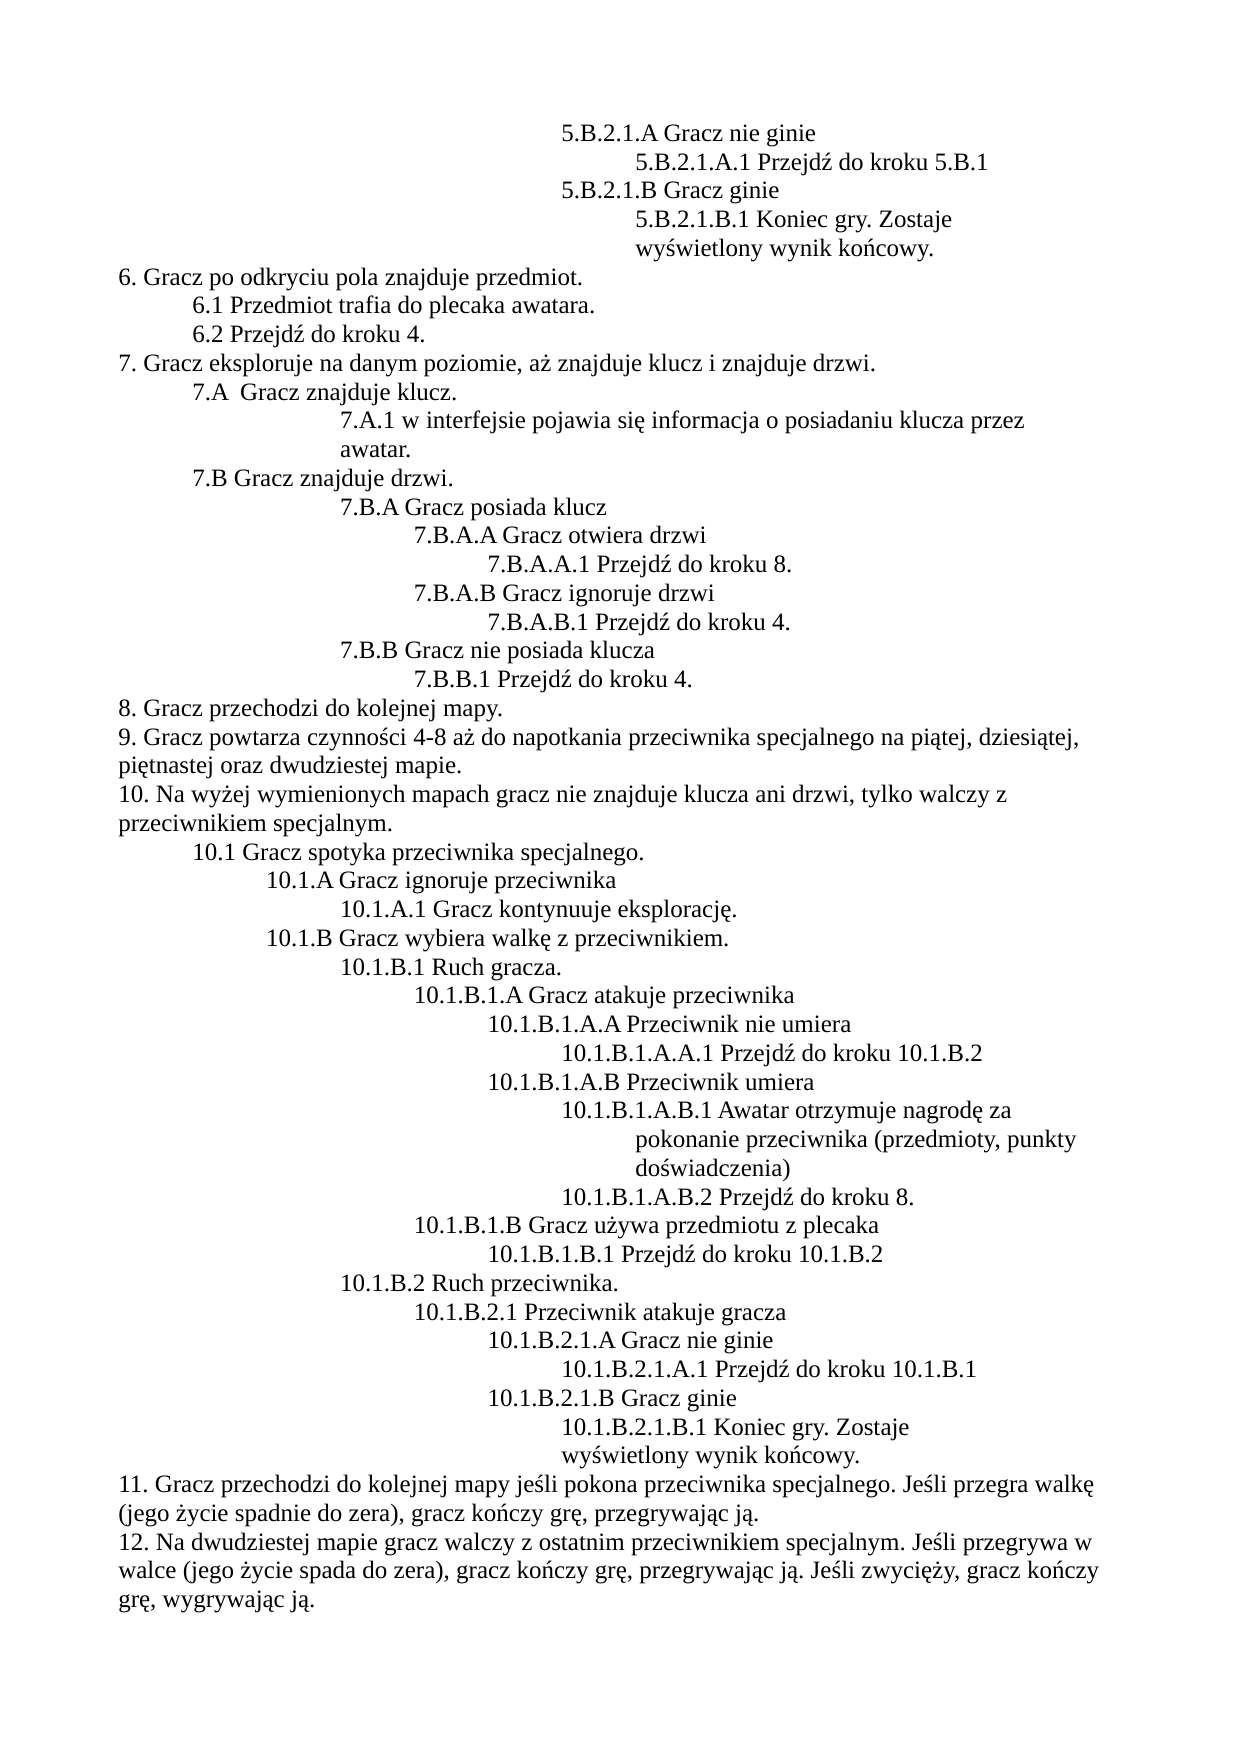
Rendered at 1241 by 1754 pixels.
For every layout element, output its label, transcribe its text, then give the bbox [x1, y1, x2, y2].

text 7.A.1 w interfejsie pojawia się informacja o posiadaniu klucza przez awatar. [118, 406, 1122, 463]
text 10.1.A.1 Gracz kontynuuje eksplorację. [118, 894, 1122, 923]
text 7.B.A.A.1 Przejdź do kroku 8. [118, 549, 1122, 578]
text 10.1.B.1.A.B.2 Przejdź do kroku 8. [118, 1182, 1122, 1211]
text 10.1.B.1.A.A Przeciwnik nie umiera [118, 1009, 1122, 1038]
text 10.1.B.2.1.A Gracz nie ginie [118, 1326, 1122, 1354]
text 7.A Gracz znajduje klucz. [118, 377, 1122, 406]
text 7. Gracz eksploruje na danym poziomie, aż znajduje klucz i znajduje drzwi. [118, 348, 1122, 377]
text 12. Na dwudziestej mapie gracz walczy z ostatnim przeciwnikiem specjalnym. Jeśli przegrywa w walce (jego życie spada do zera), gracz kończy grę, przegrywając ją. Jeśli zwycięży, gracz kończy grę, wygrywając ją. [118, 1527, 1122, 1613]
text 10.1.B.1 Ruch gracza. [118, 952, 1122, 981]
text 10.1.B.1.A Gracz atakuje przeciwnika [118, 981, 1122, 1009]
text 10.1.B.1.A.B.1 Awatar otrzymuje nagrodę za pokonanie przeciwnika (przedmioty, punkty doświadczenia) [118, 1096, 1122, 1182]
text 10.1.B.1.A.A.1 Przejdź do kroku 10.1.B.2 [118, 1038, 1122, 1067]
text 5.B.2.1.A.1 Przejdź do kroku 5.B.1 [118, 147, 1122, 176]
text 6. Gracz po odkryciu pola znajduje przedmiot. [118, 262, 1122, 291]
text 5.B.2.1.B Gracz ginie [118, 176, 1122, 204]
text 10.1.B.1.A.B Przeciwnik umiera [118, 1067, 1122, 1096]
text 7.B Gracz znajduje drzwi. [118, 463, 1122, 492]
text 7.B.B.1 Przejdź do kroku 4. [118, 664, 1122, 693]
text 10.1.B.1.B.1 Przejdź do kroku 10.1.B.2 [118, 1239, 1122, 1268]
text 10.1.B.2.1.A.1 Przejdź do kroku 10.1.B.1 [118, 1354, 1122, 1383]
text 10.1.B Gracz wybiera walkę z przeciwnikiem. [118, 923, 1122, 952]
text 10.1.B.2.1.B Gracz ginie [118, 1383, 1122, 1412]
text 10.1.A Gracz ignoruje przeciwnika [118, 866, 1122, 894]
text 7.B.A Gracz posiada klucz [118, 492, 1122, 521]
text 10.1 Gracz spotyka przeciwnika specjalnego. [118, 837, 1122, 866]
text 6.1 Przedmiot trafia do plecaka awatara. [118, 291, 1122, 319]
text 8. Gracz przechodzi do kolejnej mapy. [118, 693, 1122, 722]
text 7.B.A.A Gracz otwiera drzwi [118, 521, 1122, 549]
text 10.1.B.2 Ruch przeciwnika. [118, 1268, 1122, 1297]
text 10.1.B.1.B Gracz używa przedmiotu z plecaka [118, 1211, 1122, 1239]
text 10.1.B.2.1 Przeciwnik atakuje gracza [118, 1297, 1122, 1326]
text 10. Na wyżej wymienionych mapach gracz nie znajduje klucza ani drzwi, tylko walczy z przeciwnikiem specjalnym. [118, 779, 1122, 837]
text 5.B.2.1.A Gracz nie ginie [118, 118, 1122, 147]
text 7.B.B Gracz nie posiada klucza [118, 636, 1122, 664]
text 11. Gracz przechodzi do kolejnej mapy jeśli pokona przeciwnika specjalnego. Jeśli przegra walkę (jego życie spadnie do zera), gracz kończy grę, przegrywając ją. [118, 1469, 1122, 1527]
text 5.B.2.1.B.1 Koniec gry. Zostaje wyświetlony wynik końcowy. [118, 204, 1122, 262]
text 6.2 Przejdź do kroku 4. [118, 319, 1122, 348]
text 9. Gracz powtarza czynności 4-8 aż do napotkania przeciwnika specjalnego na piątej, dziesiątej, piętnastej oraz dwudziestej mapie. [118, 722, 1122, 779]
text 7.B.A.B Gracz ignoruje drzwi [118, 578, 1122, 607]
text 10.1.B.2.1.B.1 Koniec gry. Zostaje wyświetlony wynik końcowy. [118, 1412, 1122, 1469]
text 7.B.A.B.1 Przejdź do kroku 4. [118, 607, 1122, 636]
